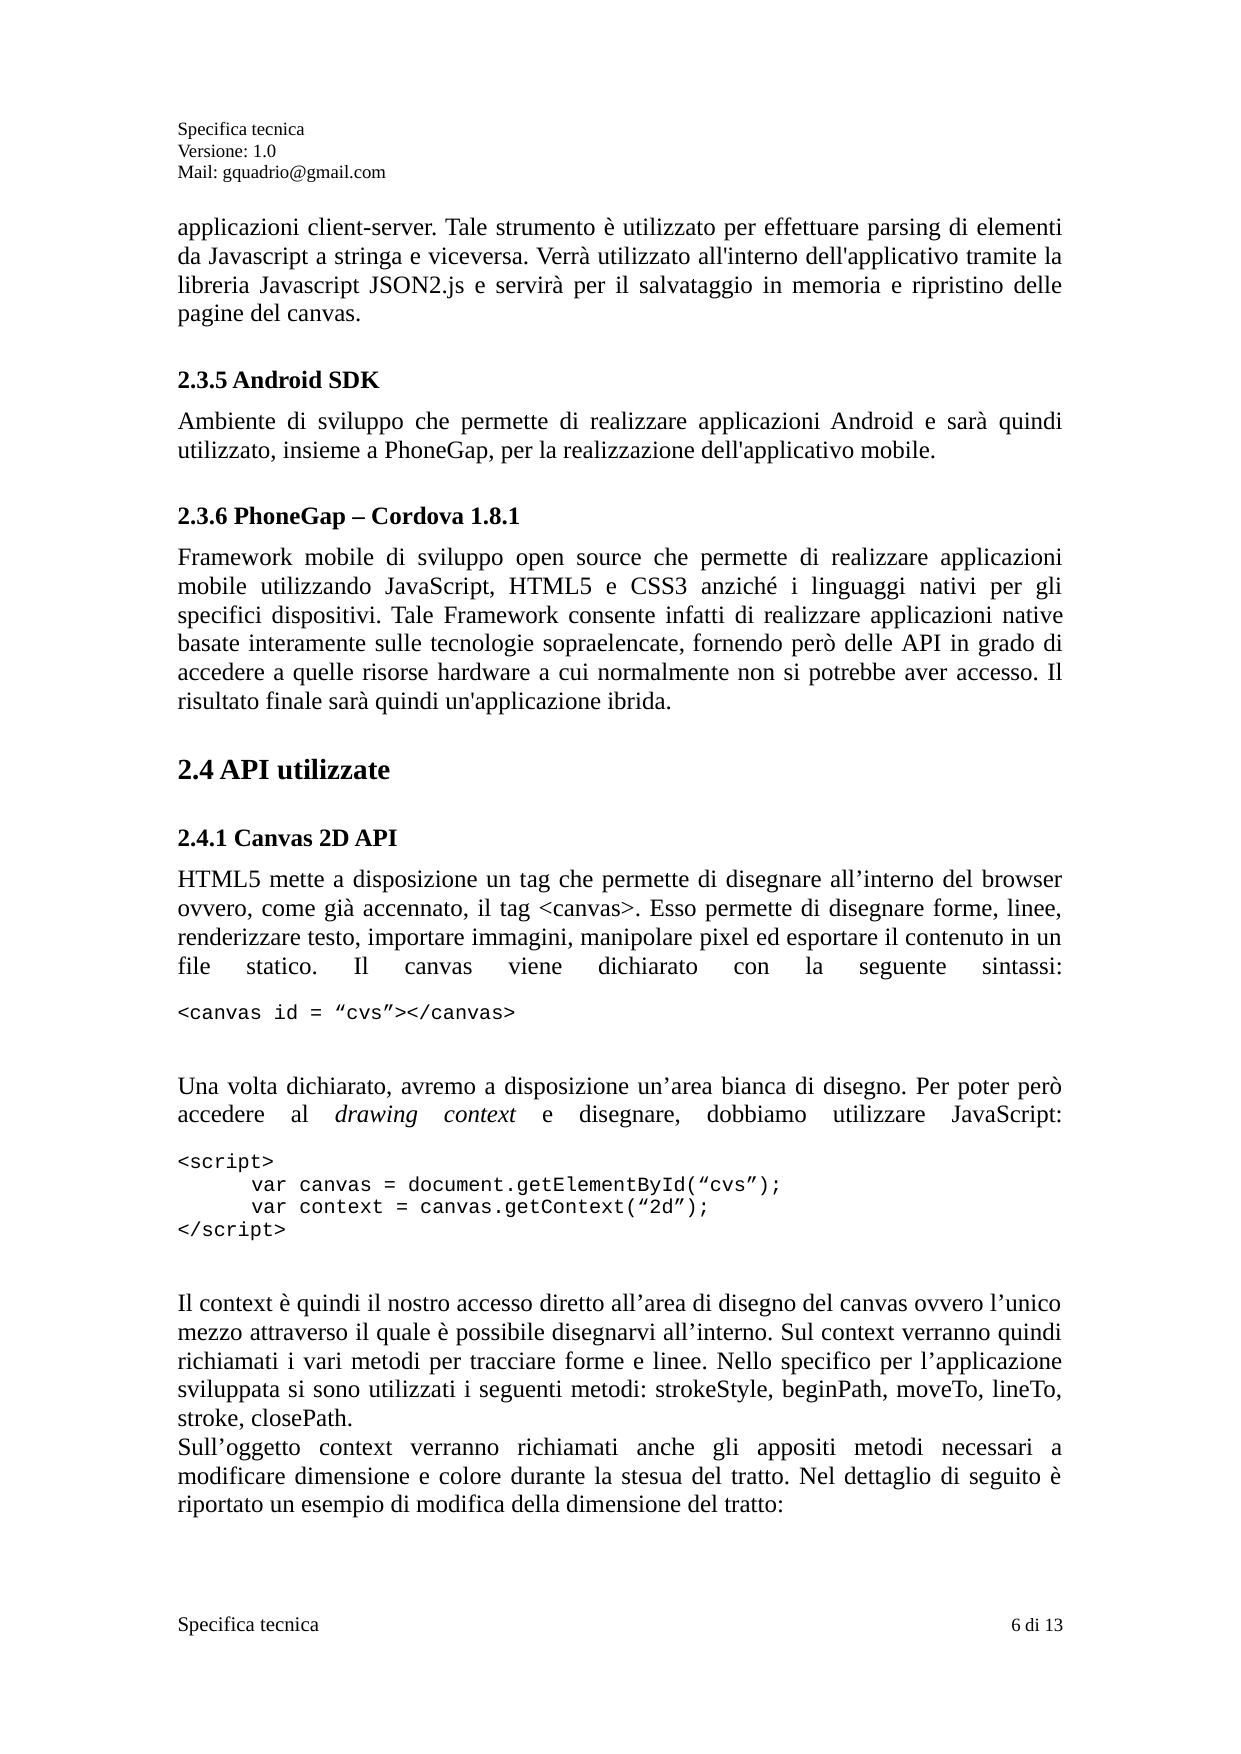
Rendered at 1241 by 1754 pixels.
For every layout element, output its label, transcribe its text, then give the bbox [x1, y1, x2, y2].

text Il context è quindi il nostro accesso diretto all’area di disegno del canvas ovvero l’unico mezzo attraverso il quale è possibile disegnarvi all’interno. Sul context verranno quindi richiamati i vari metodi per tracciare forme e linee. Nello specifico per l’applicazione sviluppata si sono utilizzati i seguenti metodi: strokeStyle, beginPath, moveTo, lineTo, stroke, closePath. [177, 1243, 1063, 1432]
text </script> [177, 1220, 1063, 1243]
subtitle 2.3.5 Android SDK [177, 365, 1063, 393]
subtitle 2.4.1 Canvas 2D API [177, 823, 1063, 852]
text var context = canvas.getContext(“2d”); [177, 1197, 1063, 1220]
text Framework mobile di sviluppo open source che permette di realizzare applicazioni mobile utilizzando JavaScript, HTML5 e CSS3 anziché i linguaggi nativi per gli specifici dispositivi. Tale Framework consente infatti di realizzare applicazioni native basate interamente sulle tecnologie sopraelencate, fornendo però delle API in grado di accedere a quelle risorse hardware a cui normalmente non si potrebbe aver accesso. Il risultato finale sarà quindi un'applicazione ibrida. [177, 542, 1063, 715]
text applicazioni client-server. Tale strumento è utilizzato per effettuare parsing di elementi da Javascript a stringa e viceversa. Verrà utilizzato all'interno dell'applicativo tramite la libreria Javascript JSON2.js e servirà per il salvataggio in memoria e ripristino delle pagine del canvas. [177, 212, 1063, 327]
text Ambiente di sviluppo che permette di realizzare applicazioni Android e sarà quindi utilizzato, insieme a PhoneGap, per la realizzazione dell'applicativo mobile. [177, 406, 1063, 463]
text HTML5 mette a disposizione un tag che permette di disegnare all’interno del browser ovvero, come già accennato, il tag <canvas>. Esso permette di disegnare forme, linee, renderizzare testo, importare immagini, manipolare pixel ed esportare il contenuto in un file statico. Il canvas viene dichiarato con la seguente sintassi: <canvas id = “cvs”></canvas> [177, 864, 1063, 1025]
text Una volta dichiarato, avremo a disposizione un’area bianca di disegno. Per poter però accedere al drawing context e disegnare, dobbiamo utilizzare JavaScript: <script> var canvas = document.getElementById(“cvs”); [177, 1025, 1063, 1197]
text Sull’oggetto context verranno richiamati anche gli appositi metodi necessari a modificare dimensione e colore durante la stesua del tratto. Nel dettaglio di seguito è riportato un esempio di modifica della dimensione del tratto: [177, 1432, 1063, 1518]
subtitle 2.3.6 PhoneGap – Cordova 1.8.1 [177, 501, 1063, 530]
subtitle 2.4 API utilizzate [177, 752, 1063, 786]
